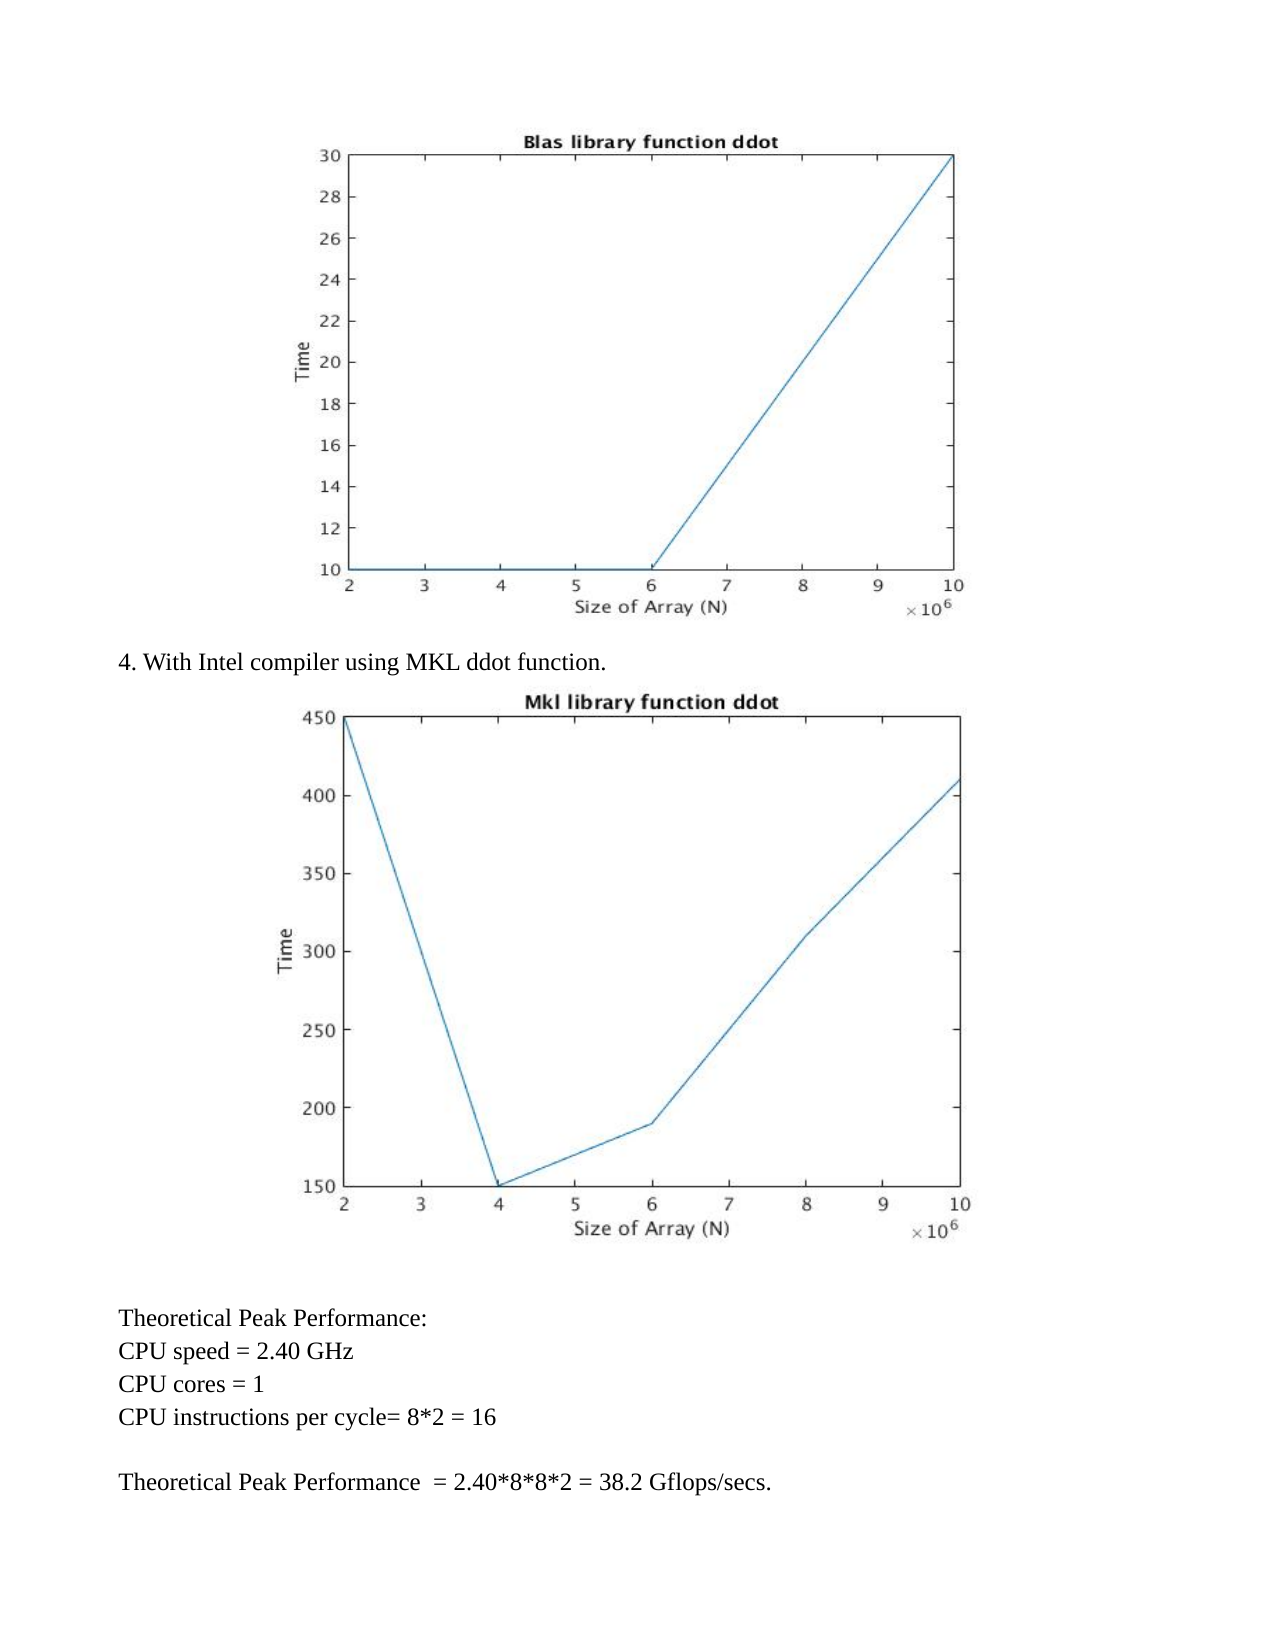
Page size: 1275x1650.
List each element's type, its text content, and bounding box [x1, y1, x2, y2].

text CPU speed = 2.40 GHz [118, 1332, 1157, 1365]
text Theoretical Peak Performance: [118, 1299, 1157, 1332]
text CPU instructions per cycle= 8*2 = 16 [118, 1398, 1157, 1431]
text CPU cores = 1 [118, 1365, 1157, 1398]
text 4. With Intel compiler using MKL ddot function. [118, 643, 1157, 676]
text Theoretical Peak Performance = 2.40*8*8*2 = 38.2 Gflops/secs. [118, 1463, 1157, 1496]
picture [241, 676, 1034, 1249]
picture [248, 118, 1027, 625]
